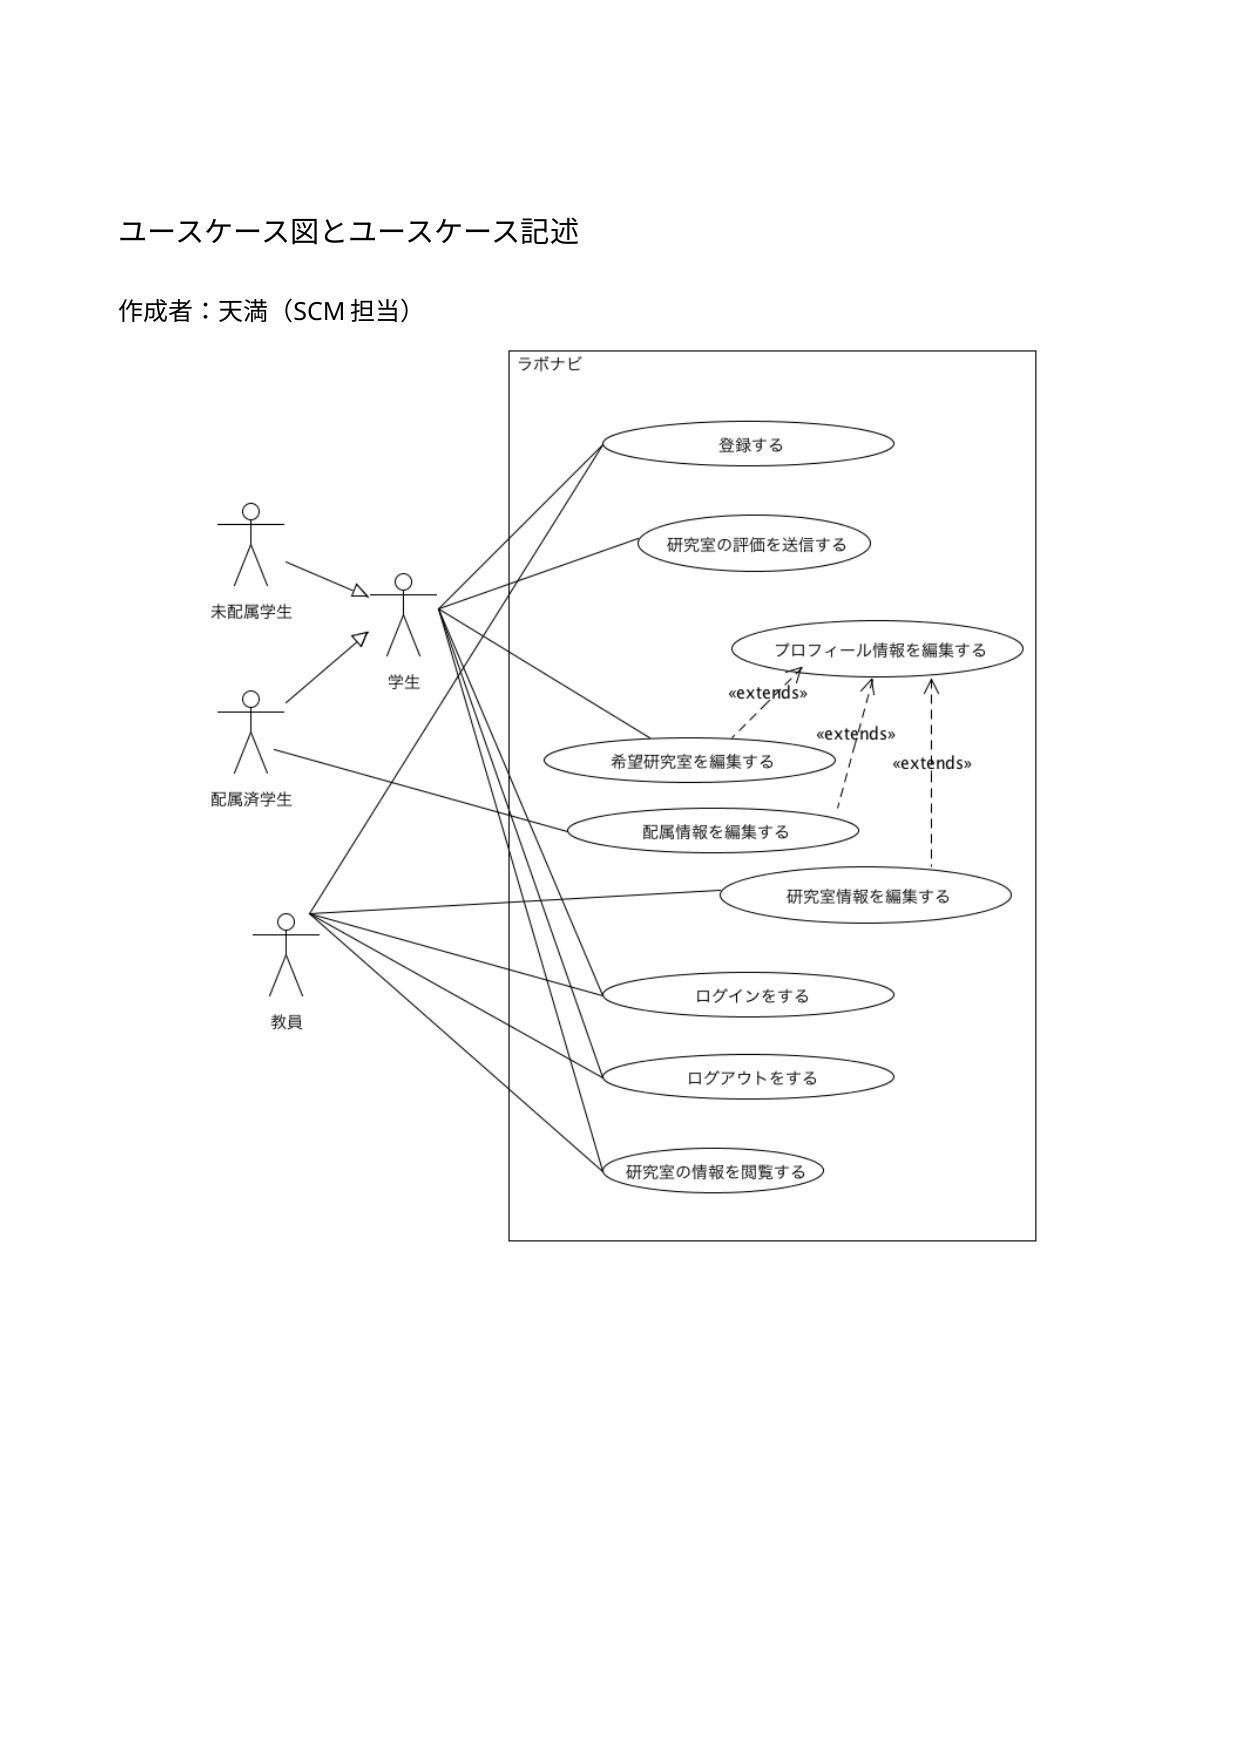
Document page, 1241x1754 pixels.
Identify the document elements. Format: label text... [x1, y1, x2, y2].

text 作成者：天満（SCM担当） [118, 291, 1122, 327]
picture [180, 327, 1060, 1265]
text ユースケース図とユースケース記述 [118, 209, 1122, 251]
